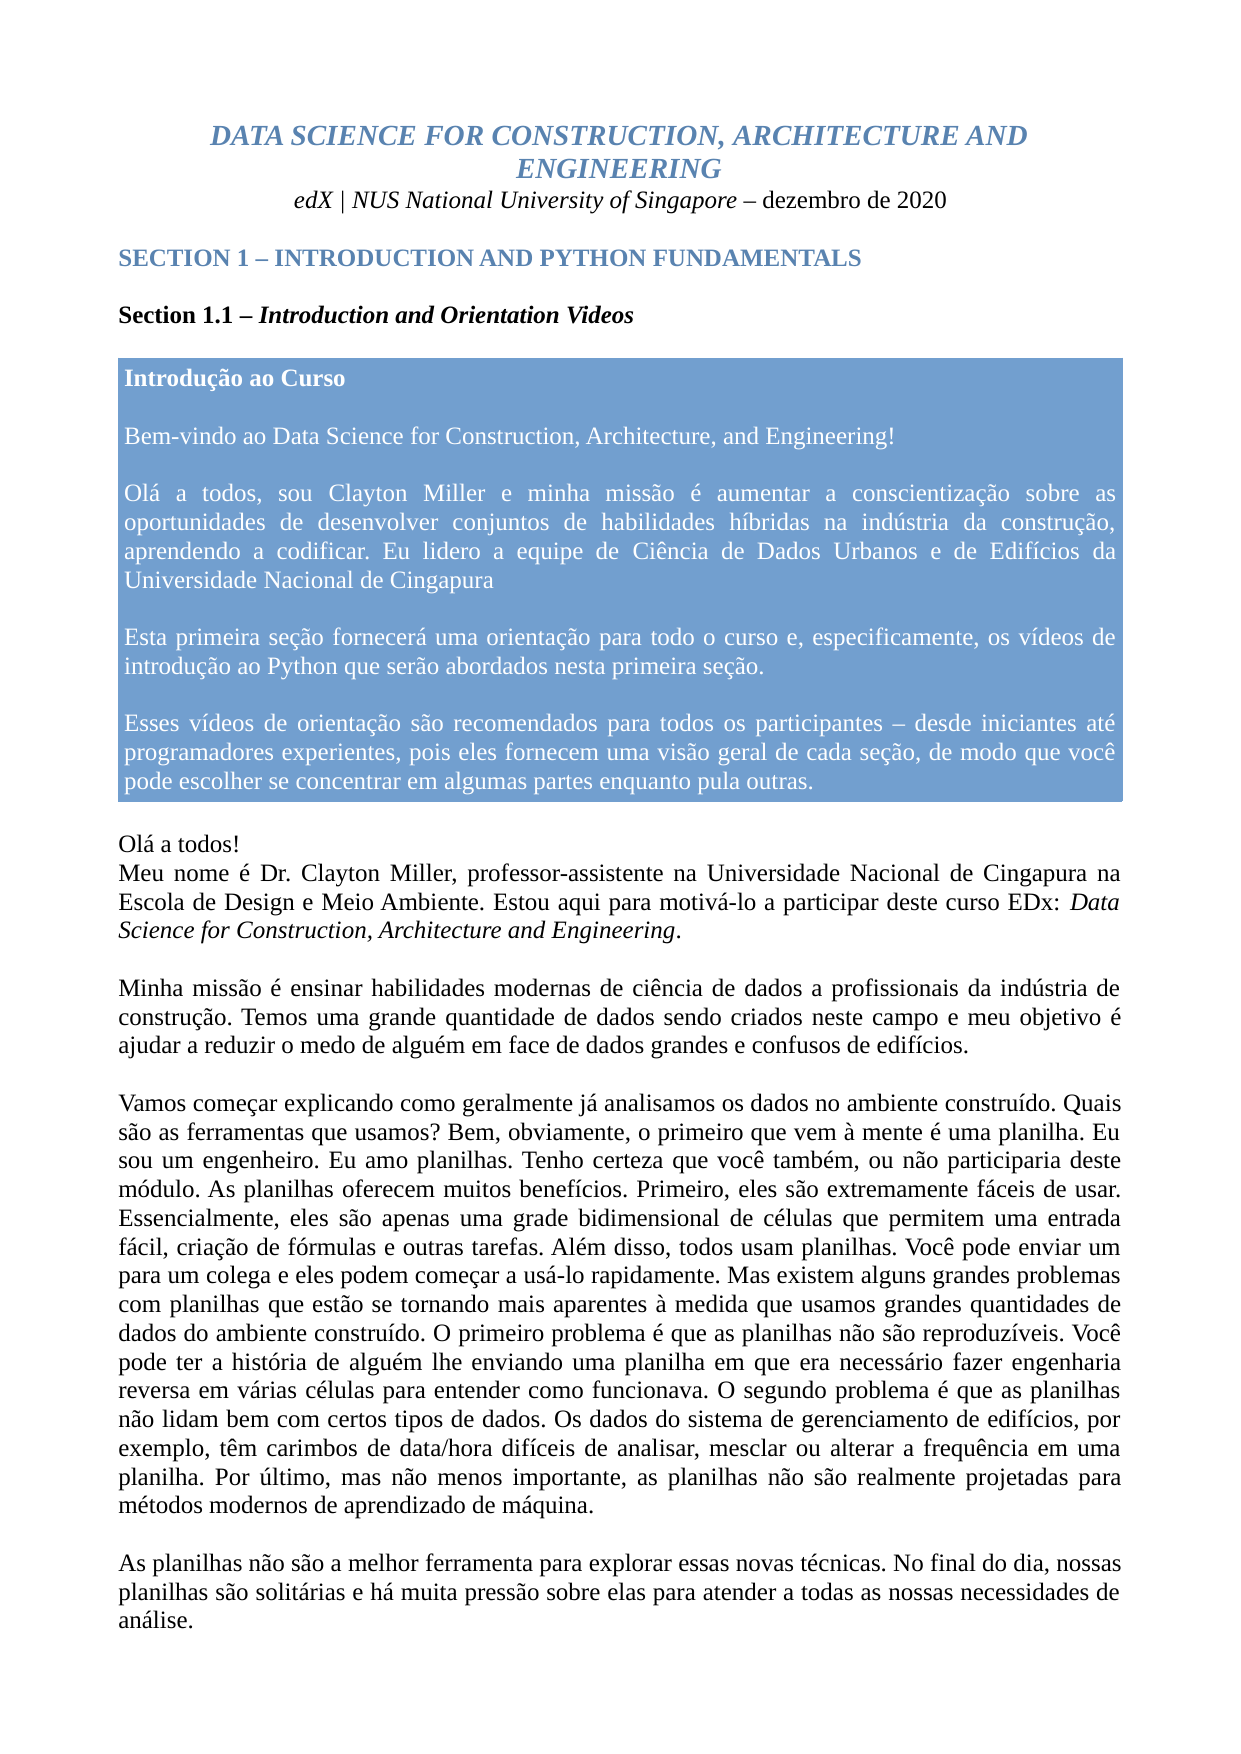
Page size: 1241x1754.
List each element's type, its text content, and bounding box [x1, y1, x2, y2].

table_header Introdução ao Curso Bem-vindo ao Data Science for Construction, Architecture, and Engineering! Olá a todos, sou Clayton Miller e minha missão é aumentar a conscientização sobre as oportunidades de desenvolver conjuntos de habilidades híbridas na indústria da construção, aprendendo a codificar. Eu lidero a equipe de Ciência de Dados Urbanos e de Edifícios da Universidade Nacional de Cingapura Esta primeira seção fornecerá uma orientação para todo o curso e, especificamente, os vídeos de introdução ao Python que serão abordados nesta primeira seção. Esses vídeos de orientação são recomendados para todos os participantes – desde iniciantes até programadores experientes, pois eles fornecem uma visão geral de cada seção, de modo que você pode escolher se concentrar em algumas partes enquanto pula outras. [119, 359, 1122, 801]
text SECTION 1 – INTRODUCTION AND PYTHON FUNDAMENTALS [118, 243, 1122, 271]
text edX | NUS National University of Singapore – dezembro de 2020 [118, 185, 1122, 214]
text Section 1.1 – Introduction and Orientation Videos [118, 300, 1122, 329]
text Olá a todos! [118, 829, 1122, 858]
text Vamos começar explicando como geralmente já analisamos os dados no ambiente construído. Quais são as ferramentas que usamos? Bem, obviamente, o primeiro que vem à mente é uma planilha. Eu sou um engenheiro. Eu amo planilhas. Tenho certeza que você também, ou não participaria deste módulo. As planilhas oferecem muitos benefícios. Primeiro, eles são extremamente fáceis de usar. Essencialmente, eles são apenas uma grade bidimensional de células que permitem uma entrada fácil, criação de fórmulas e outras tarefas. Além disso, todos usam planilhas. Você pode enviar um para um colega e eles podem começar a usá-lo rapidamente. Mas existem alguns grandes problemas com planilhas que estão se tornando mais aparentes à medida que usamos grandes quantidades de dados do ambiente construído. O primeiro problema é que as planilhas não são reproduzíveis. Você pode ter a história de alguém lhe enviando uma planilha em que era necessário fazer engenharia reversa em várias células para entender como funcionava. O segundo problema é que as planilhas não lidam bem com certos tipos de dados. Os dados do sistema de gerenciamento de edifícios, por exemplo, têm carimbos de data/hora difíceis de analisar, mesclar ou alterar a frequência em uma planilha. Por último, mas não menos importante, as planilhas não são realmente projetadas para métodos modernos de aprendizado de máquina. [118, 1088, 1122, 1519]
text DATA SCIENCE FOR CONSTRUCTION, ARCHITECTURE AND ENGINEERING [118, 118, 1122, 185]
text Meu nome é Dr. Clayton Miller, professor-assistente na Universidade Nacional de Cingapura na Escola de Design e Meio Ambiente. Estou aqui para motivá-lo a participar deste curso EDx: Data Science for Construction, Architecture and Engineering. [118, 858, 1122, 944]
text As planilhas não são a melhor ferramenta para explorar essas novas técnicas. No final do dia, nossas planilhas são solitárias e há muita pressão sobre elas para atender a todas as nossas necessidades de análise. [118, 1548, 1122, 1634]
text Minha missão é ensinar habilidades modernas de ciência de dados a profissionais da indústria de construção. Temos uma grande quantidade de dados sendo criados neste campo e meu objetivo é ajudar a reduzir o medo de alguém em face de dados grandes e confusos de edifícios. [118, 973, 1122, 1059]
